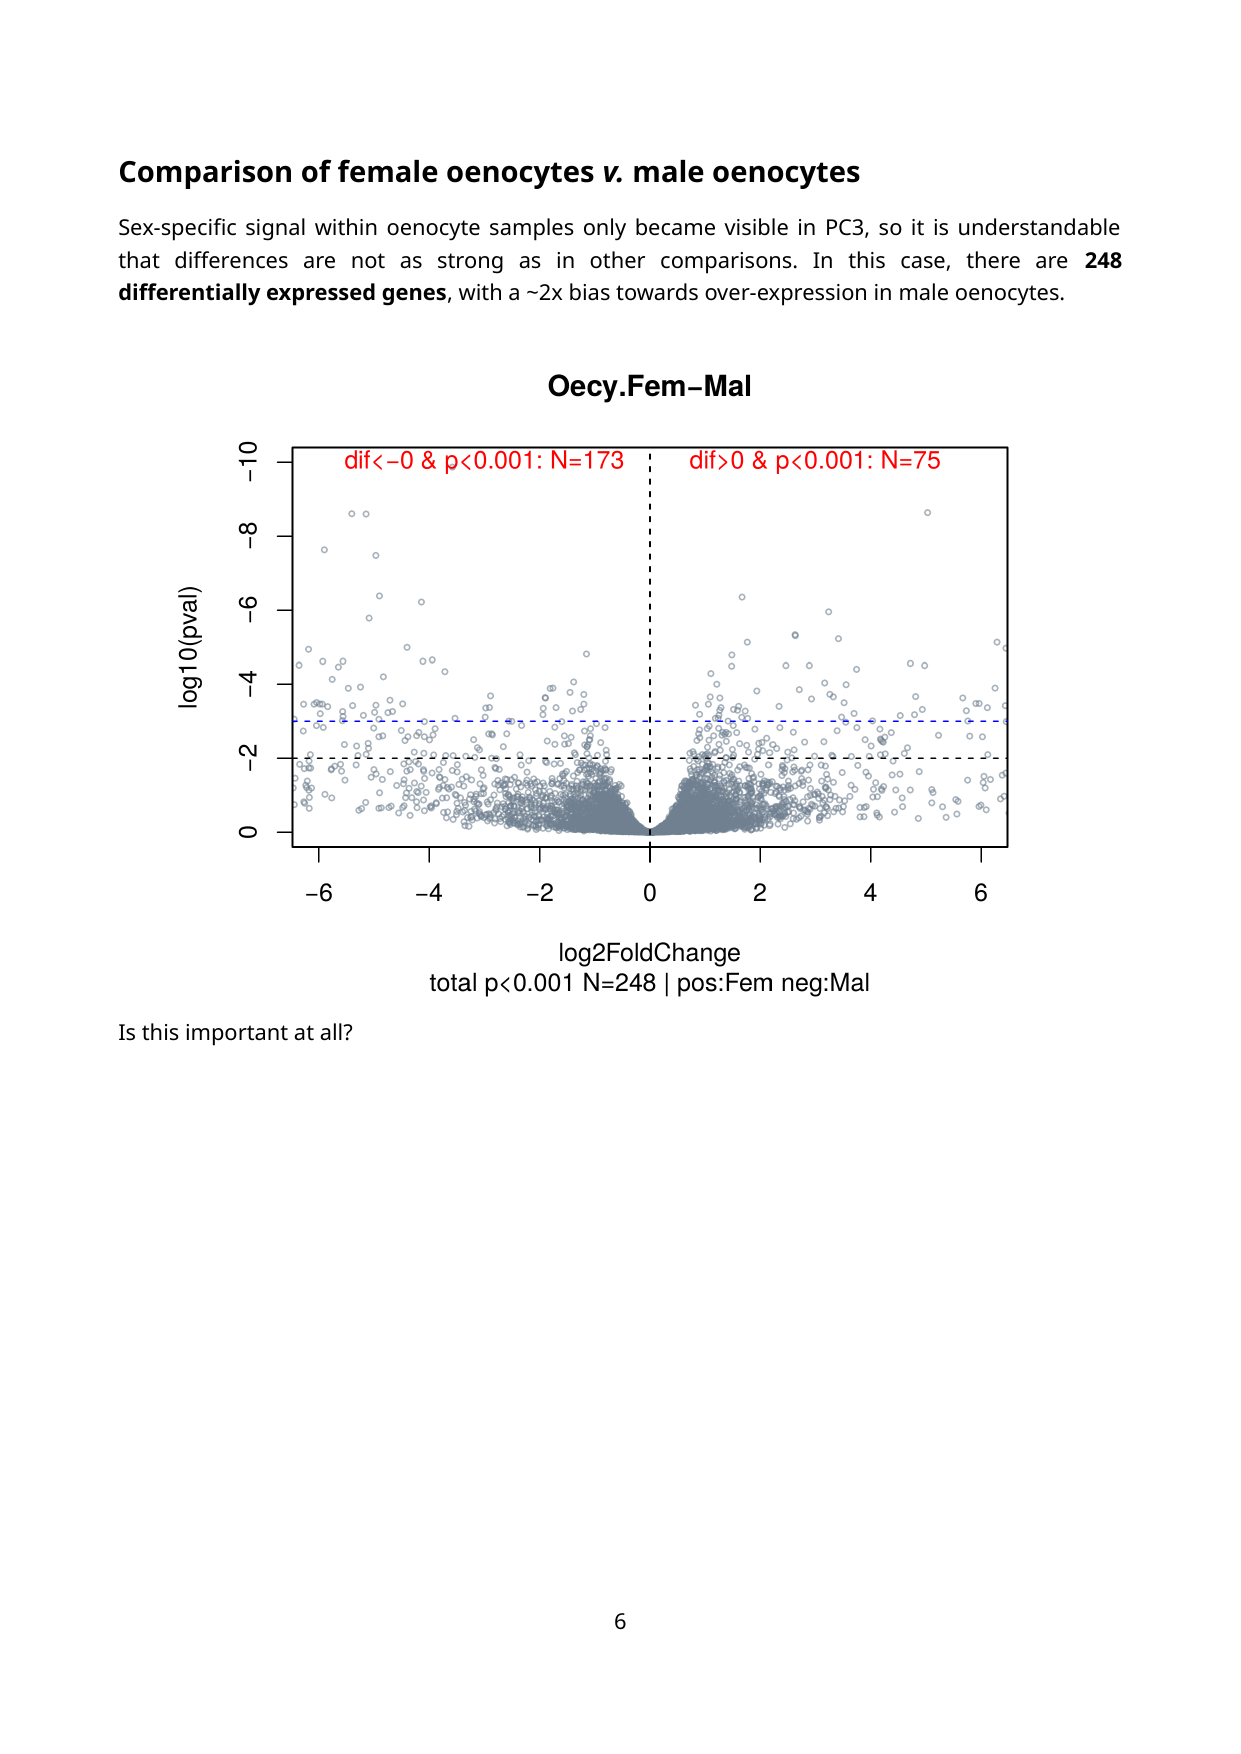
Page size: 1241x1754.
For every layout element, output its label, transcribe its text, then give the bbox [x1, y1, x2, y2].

text Sex-specific signal within oenocyte samples only became visible in PC3, so it is understandable that differences are not as strong as in other comparisons. In this case, there are 248 differentially expressed genes, with a ~2x bias towards over-expression in male oenocytes. [118, 212, 1122, 307]
text Is this important at all? [118, 1017, 1122, 1047]
picture [169, 324, 1071, 1000]
subtitle Comparison of female oenocytes v. male oenocytes [118, 151, 1122, 191]
